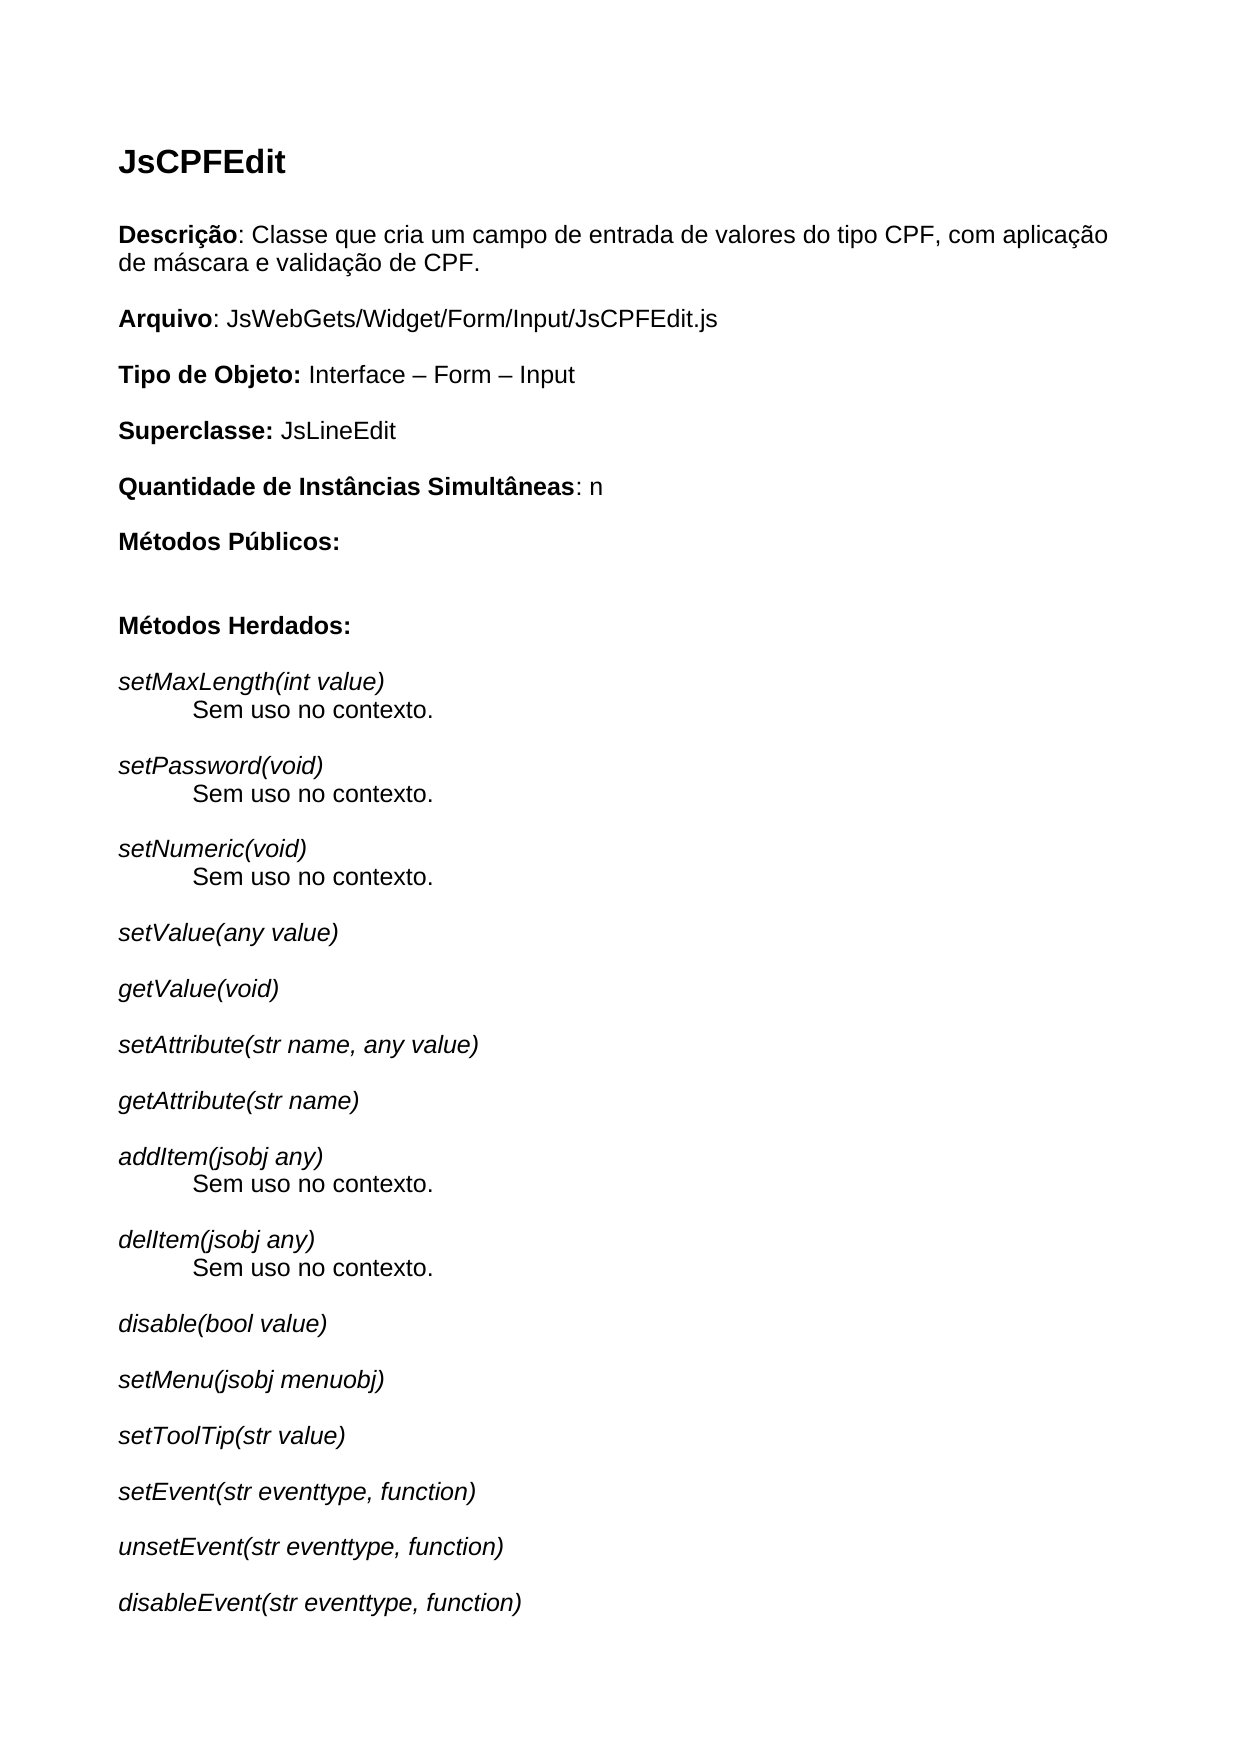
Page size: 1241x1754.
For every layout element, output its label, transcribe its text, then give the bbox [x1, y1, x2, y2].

text Sem uso no contexto. [118, 1254, 1122, 1282]
text setToolTip(str value) [118, 1421, 1122, 1449]
text disableEvent(str eventtype, function) [118, 1589, 1122, 1617]
subtitle JsCPFEdit [118, 143, 1122, 181]
text Arquivo: JsWebGets/Widget/Form/Input/JsCPFEdit.js [118, 305, 1122, 333]
text Sem uso no contexto. [118, 696, 1122, 723]
text getAttribute(str name) [118, 1086, 1122, 1114]
text disable(bool value) [118, 1310, 1122, 1338]
text unsetEvent(str eventtype, function) [118, 1533, 1122, 1561]
text setAttribute(str name, any value) [118, 1031, 1122, 1058]
text Métodos Públicos: [118, 528, 1122, 556]
text setPassword(void) [118, 751, 1122, 779]
text setValue(any value) [118, 919, 1122, 947]
text Sem uso no contexto. [118, 779, 1122, 807]
text Métodos Herdados: [118, 612, 1122, 640]
text Descrição: Classe que cria um campo de entrada de valores do tipo CPF, com aplicação de máscara e validação de CPF. [118, 221, 1122, 277]
text setNumeric(void) [118, 835, 1122, 863]
text setEvent(str eventtype, function) [118, 1477, 1122, 1505]
text Quantidade de Instâncias Simultâneas: n [118, 472, 1122, 500]
text Sem uso no contexto. [118, 863, 1122, 891]
text setMenu(jsobj menuobj) [118, 1366, 1122, 1393]
text setMaxLength(int value) [118, 668, 1122, 696]
text getValue(void) [118, 975, 1122, 1003]
text delItem(jsobj any) [118, 1226, 1122, 1254]
text Sem uso no contexto. [118, 1170, 1122, 1198]
text addItem(jsobj any) [118, 1142, 1122, 1170]
text Superclasse: JsLineEdit [118, 416, 1122, 444]
text Tipo de Objeto: Interface – Form – Input [118, 361, 1122, 388]
